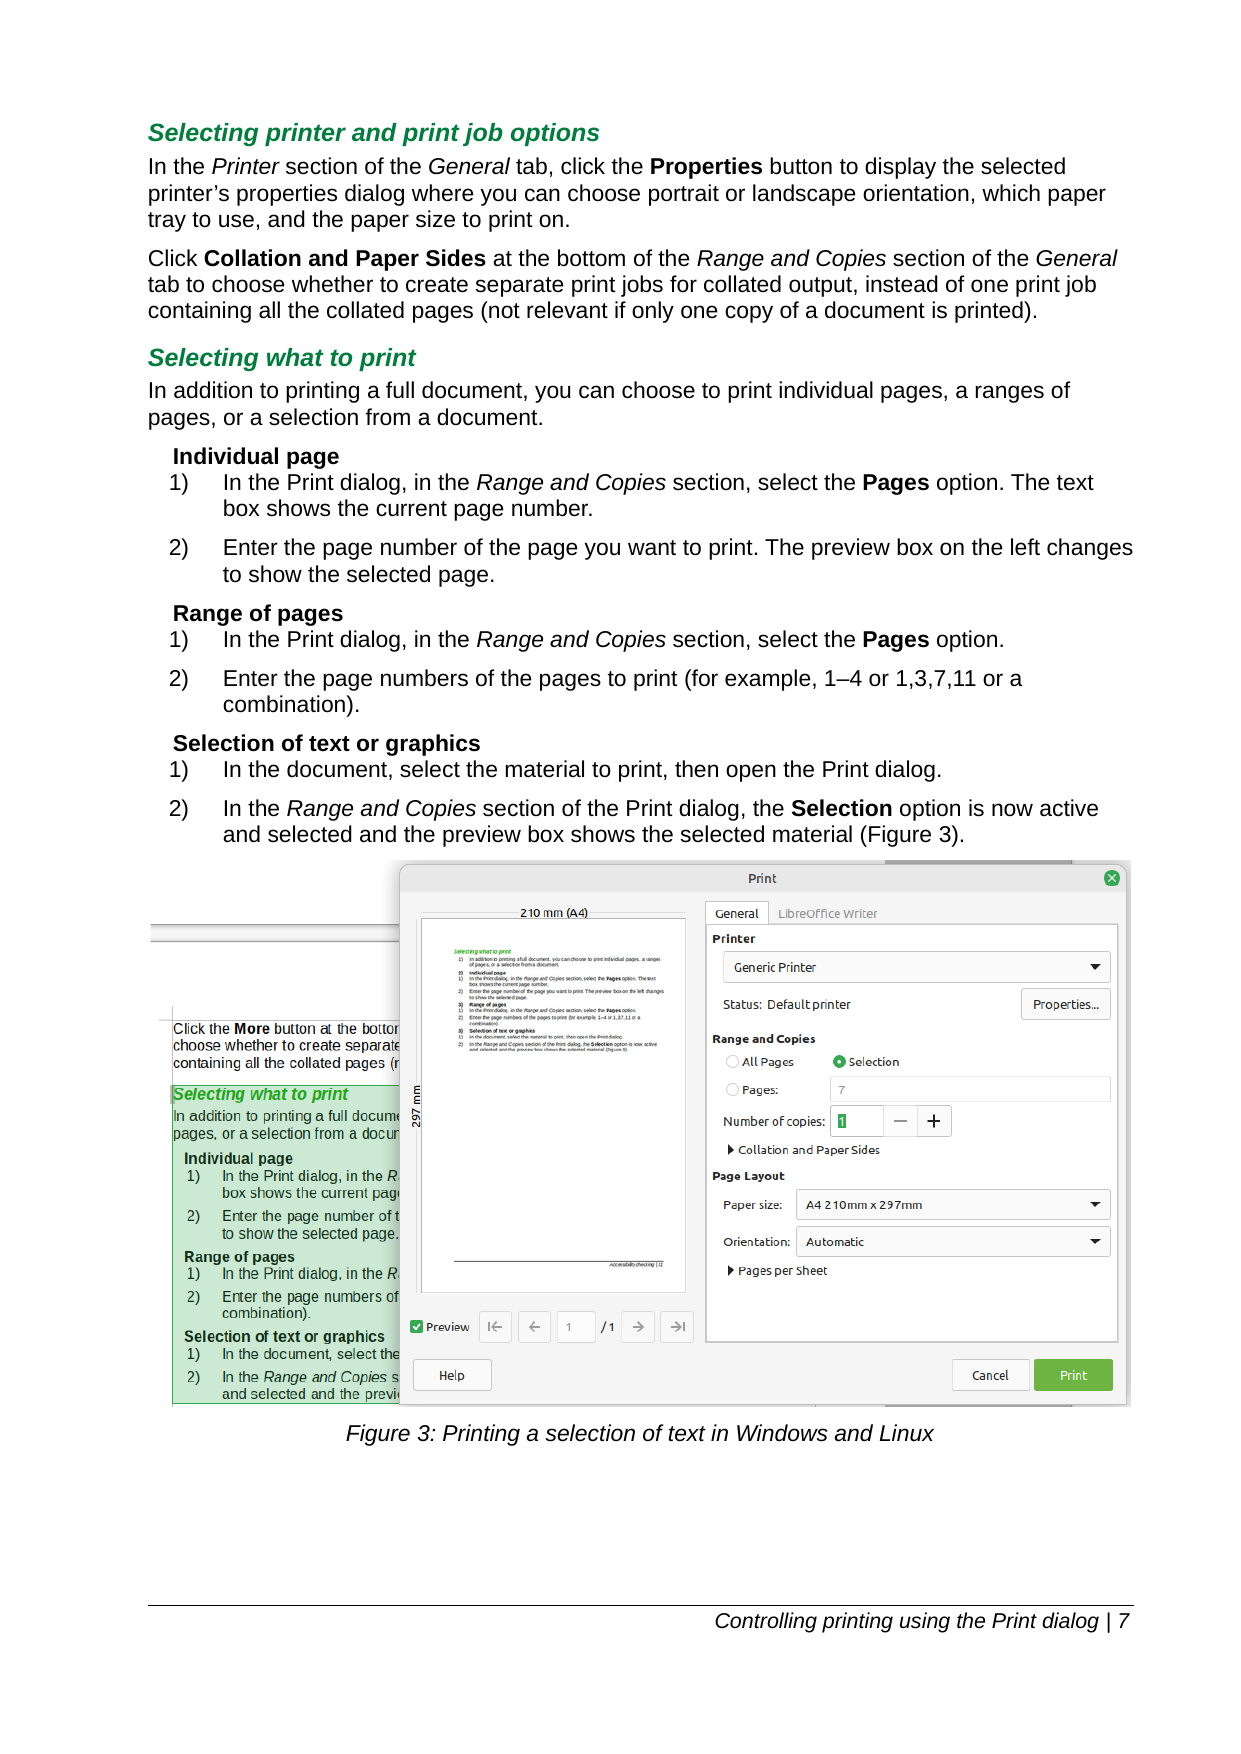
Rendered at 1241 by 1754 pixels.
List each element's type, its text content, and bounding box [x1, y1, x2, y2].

text Figure 3: Printing a selection of text in Windows and Linux [151, 1419, 1131, 1446]
text In addition to printing a full document, you can choose to print individual pages, a ranges of pages, or a selection from a document. [148, 377, 1134, 430]
list Enter the page number of the page you want to print. The preview box on the left changes to show the selected page. [189, 534, 1134, 587]
picture [150, 860, 1131, 1407]
text In the Printer section of the General tab, click the Properties button to display the selected printer’s properties dialog where you can choose portrait or landscape orientation, which paper tray to use, and the paper size to print on. [148, 153, 1134, 232]
subtitle Selecting what to print [148, 342, 1134, 371]
list In the document, select the material to print, then open the Print dialog. [189, 756, 1134, 783]
text Individual page [173, 443, 1134, 469]
list In the Print dialog, in the Range and Copies section, select the Pages option. [189, 626, 1134, 652]
list Enter the page numbers of the pages to print (for example, 1–4 or 1,3,7,11 or a combination). [189, 665, 1134, 717]
text Range of pages [173, 599, 1134, 626]
list In the Range and Copies section of the Print dialog, the Selection option is now active and selected and the preview box shows the selected material (Figure 3). [189, 795, 1134, 848]
text Click Collation and Paper Sides at the bottom of the Range and Copies section of the General tab to choose whether to create separate print jobs for collated output, instead of one print job containing all the collated pages (not relevant if only one copy of a document is printed). [148, 245, 1134, 324]
subtitle Selecting printer and print job options [148, 118, 1134, 147]
list In the Print dialog, in the Range and Copies section, select the Pages option. The text box shows the current page number. [189, 469, 1134, 522]
text Selection of text or graphics [173, 730, 1134, 756]
